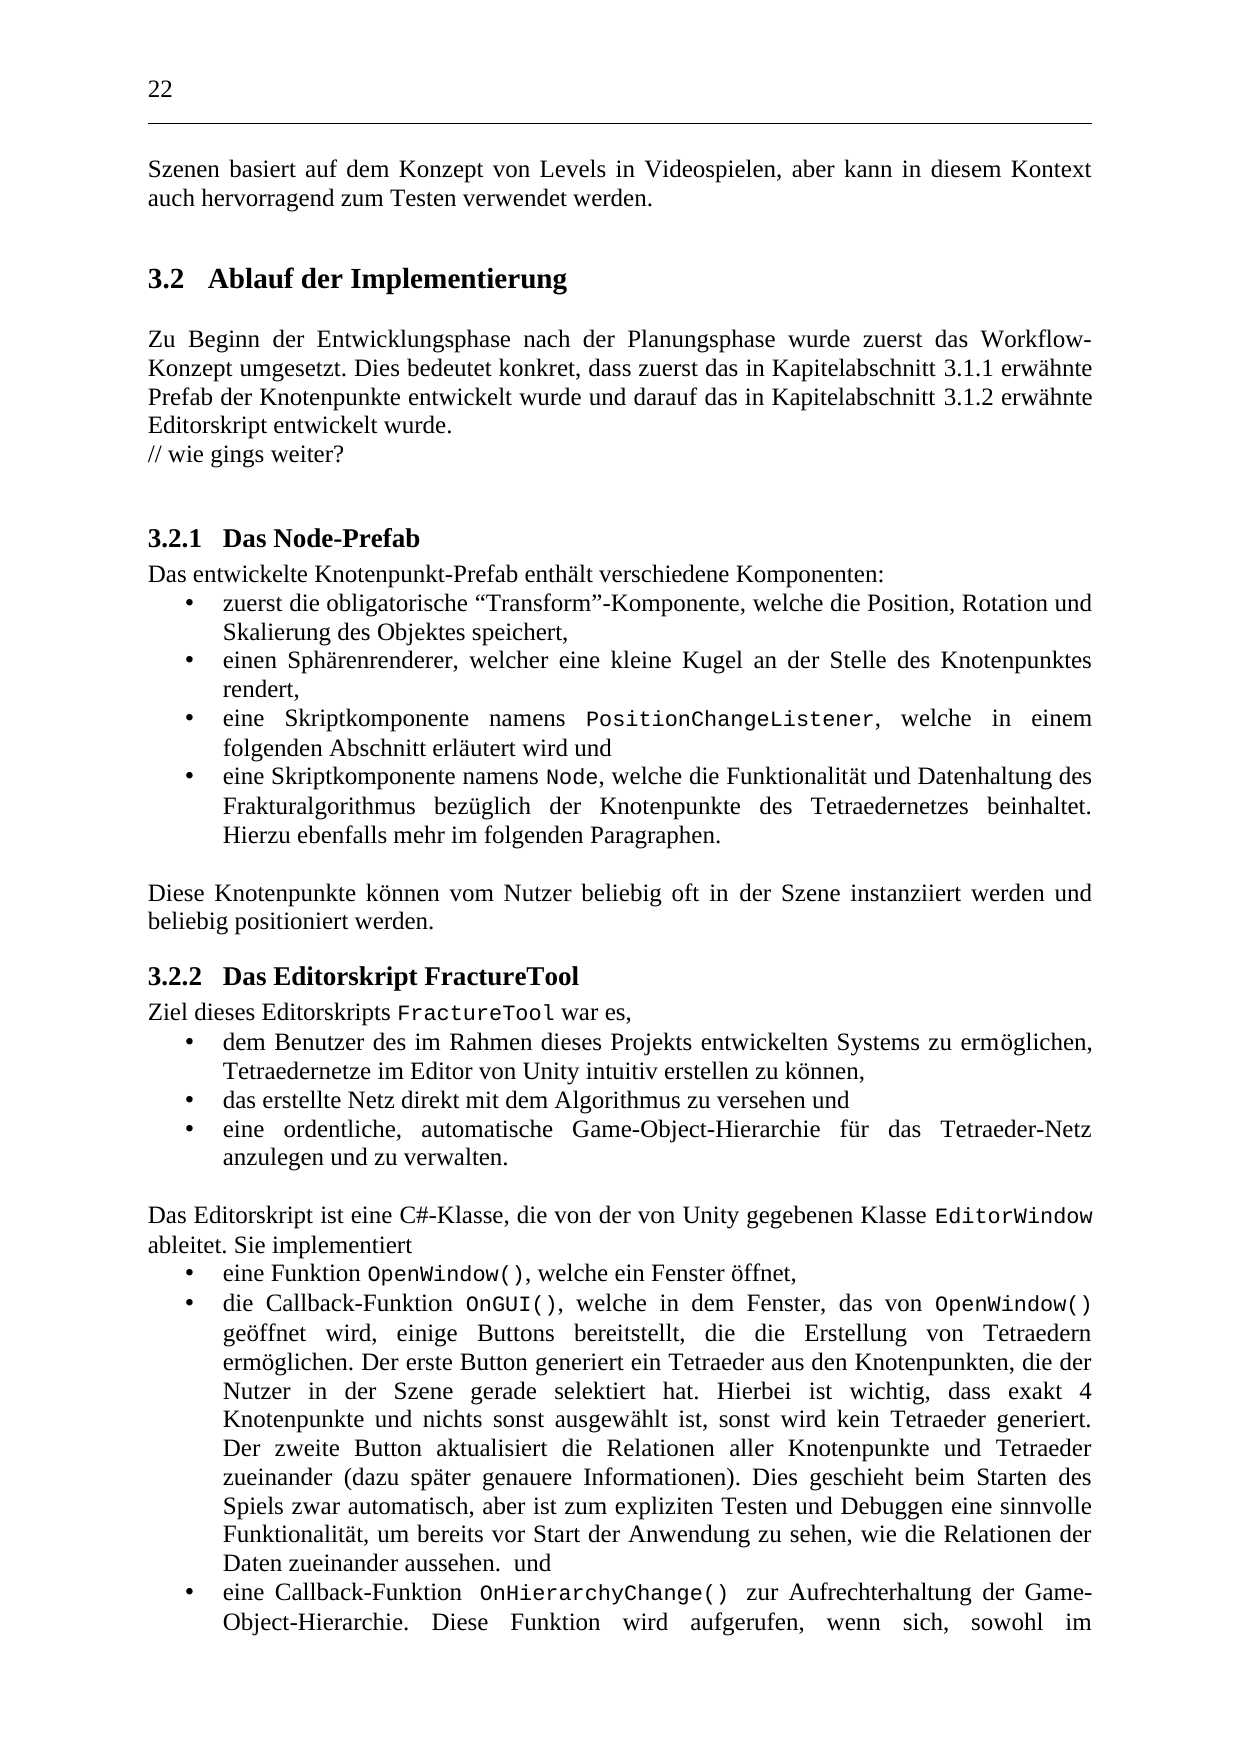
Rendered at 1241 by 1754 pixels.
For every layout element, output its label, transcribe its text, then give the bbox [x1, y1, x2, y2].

text Ziel dieses Editorskripts FractureTool war es, [148, 997, 1092, 1027]
text Das Editorskript ist eine C#-Klasse, die von der von Unity gegebenen Klasse EditorWindow ableitet. Sie implementiert [148, 1200, 1092, 1258]
list das erstellte Netz direkt mit dem Algorithmus zu versehen und [185, 1085, 1092, 1114]
list einen Sphärenrenderer, welcher eine kleine Kugel an der Stelle des Knotenpunktes rendert, [185, 645, 1092, 703]
text Szenen basiert auf dem Konzept von Levels in Videospielen, aber kann in diesem Kontext auch hervorragend zum Testen verwendet werden. [148, 154, 1092, 211]
list zuerst die obligatorische “Transform”-Komponente, welche die Position, Rotation und Skalierung des Objektes speichert, [185, 588, 1092, 645]
list eine Callback-Funktion OnHierarchyChange() zur Aufrechterhaltung der Game-Object-Hierarchie. Diese Funktion wird aufgerufen, wenn sich, sowohl im [185, 1577, 1092, 1636]
subtitle Ablauf der Implementierung [148, 261, 1092, 295]
list eine Skriptkomponente namens PositionChangeListener, welche in einem folgenden Abschnitt erläutert wird und [185, 703, 1092, 761]
subtitle Das Node-Prefab [148, 522, 1092, 553]
list eine Funktion OpenWindow(), welche ein Fenster öffnet, [185, 1258, 1092, 1288]
list eine ordentliche, automatische Game-Object-Hierarchie für das Tetraeder-Netz anzulegen und zu verwalten. [185, 1114, 1092, 1171]
list die Callback-Funktion OnGUI(), welche in dem Fenster, das von OpenWindow() geöffnet wird, einige Buttons bereitstellt, die die Erstellung von Tetraedern ermöglichen. Der erste Button generiert ein Tetraeder aus den Knotenpunkten, die der Nutzer in der Szene gerade selektiert hat. Hierbei ist wichtig, dass exakt 4 Knotenpunkte und nichts sonst ausgewählt ist, sonst wird kein Tetraeder generiert. Der zweite Button aktualisiert die Relationen aller Knotenpunkte und Tetraeder zueinander (dazu später genauere Informationen). Dies geschieht beim Starten des Spiels zwar automatisch, aber ist zum expliziten Testen und Debuggen eine sinnvolle Funktionalität, um bereits vor Start der Anwendung zu sehen, wie die Relationen der Daten zueinander aussehen. und [185, 1288, 1092, 1577]
text // wie gings weiter? [148, 439, 1092, 468]
text Zu Beginn der Entwicklungsphase nach der Planungsphase wurde zuerst das Workflow-Konzept umgesetzt. Dies bedeutet konkret, dass zuerst das in Kapitelabschnitt 3.1.1 erwähnte Prefab der Knotenpunkte entwickelt wurde und darauf das in Kapitelabschnitt 3.1.2 erwähnte Editorskript entwickelt wurde. [148, 324, 1092, 439]
text Das entwickelte Knotenpunkt-Prefab enthält verschiedene Komponenten: [148, 559, 1092, 588]
list eine Skriptkomponente namens Node, welche die Funktionalität und Datenhaltung des Frakturalgorithmus bezüglich der Knotenpunkte des Tetraedernetzes beinhaltet. Hierzu ebenfalls mehr im folgenden Paragraphen. [185, 761, 1092, 849]
list dem Benutzer des im Rahmen dieses Projekts entwickelten Systems zu ermöglichen, Tetraedernetze im Editor von Unity intuitiv erstellen zu können, [185, 1027, 1092, 1085]
subtitle Das Editorskript FractureTool [148, 960, 1092, 991]
text Diese Knotenpunkte können vom Nutzer beliebig oft in der Szene instanziiert werden und beliebig positioniert werden. [148, 878, 1092, 935]
